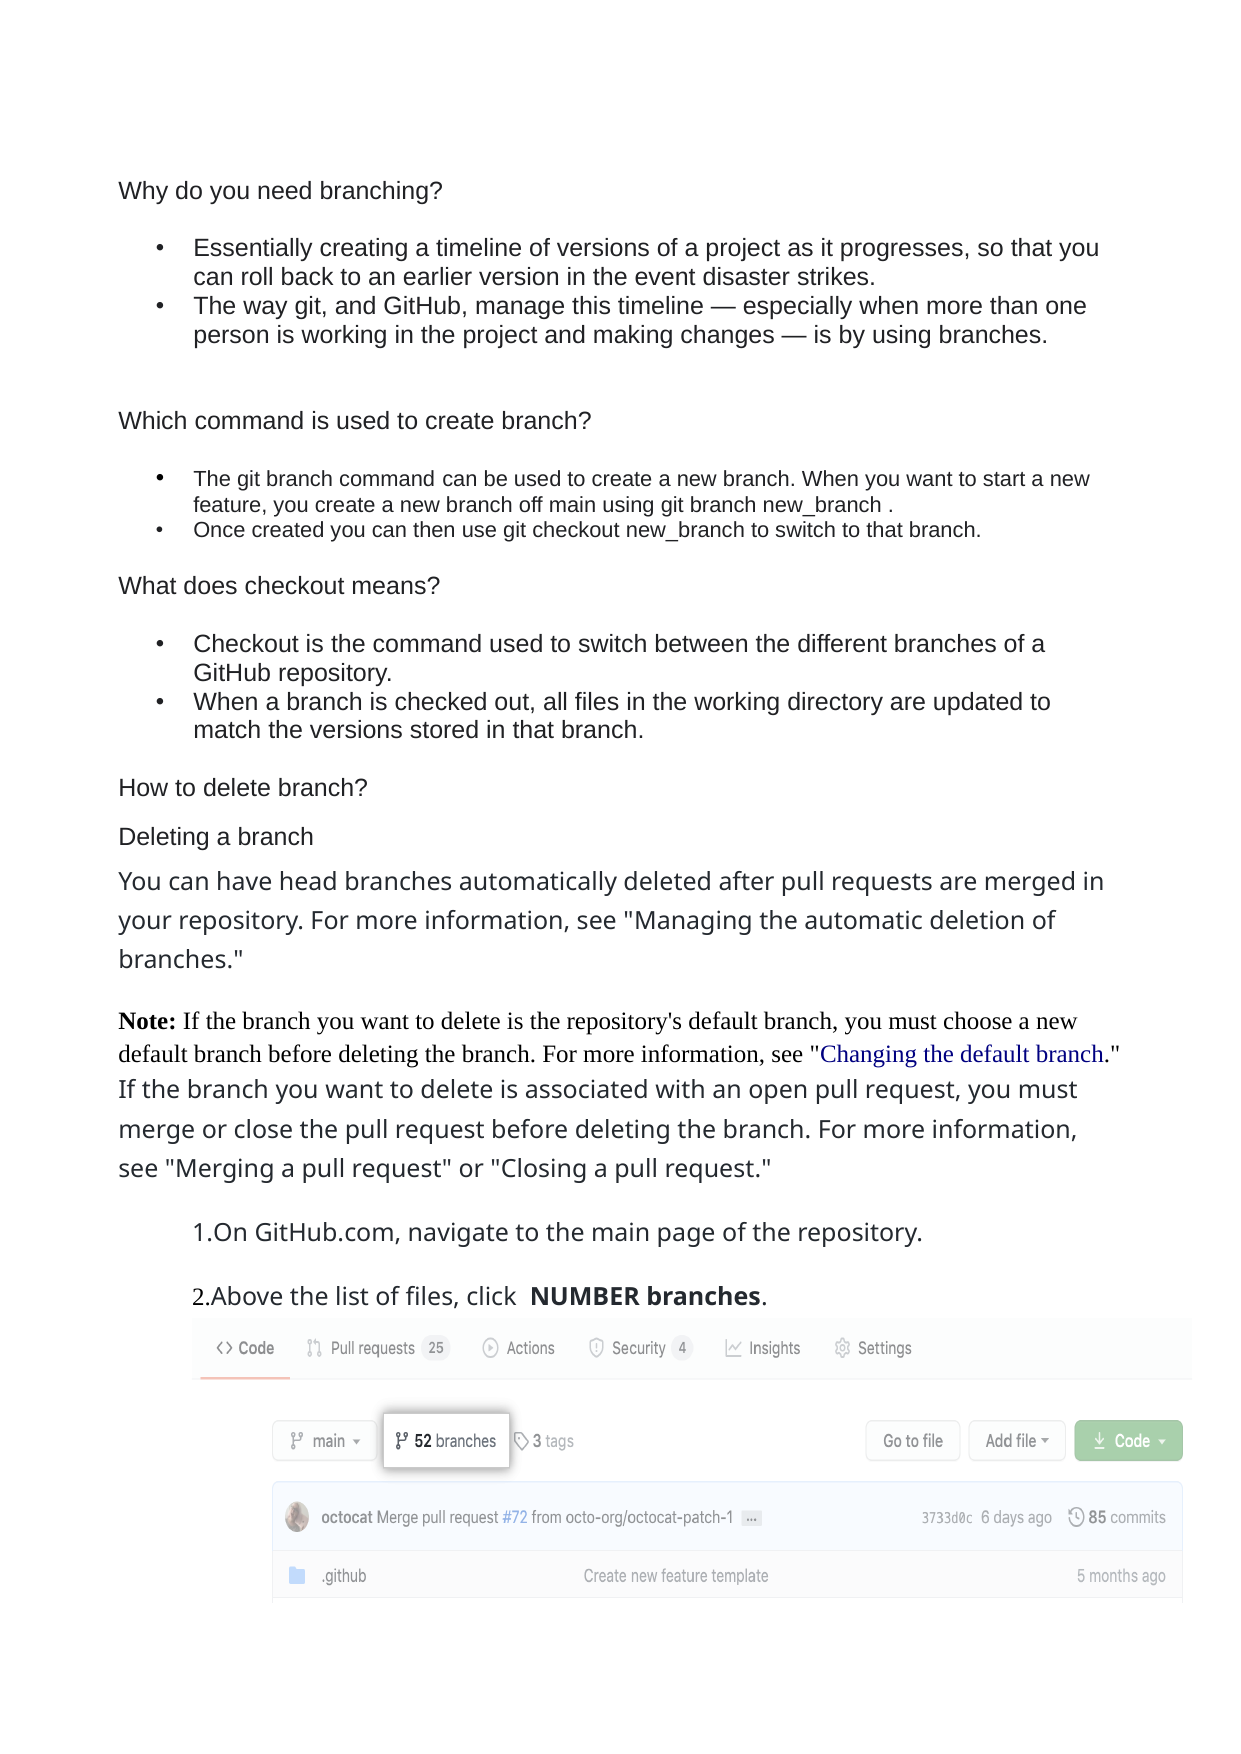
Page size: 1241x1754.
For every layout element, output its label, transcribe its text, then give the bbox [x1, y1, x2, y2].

text What does checkout means? [118, 571, 1122, 600]
text You can have head branches automatically deleted after pull requests are merged in your repository. For more information, see "Managing the automatic deletion of branches." [118, 864, 1122, 976]
text If the branch you want to delete is associated with an open pull request, you must merge or close the pull request before deleting the branch. For more information, see "Merging a pull request" or "Closing a pull request." [118, 1072, 1122, 1184]
list The way git, and GitHub, manage this timeline — especially when more than one person is working in the project and making changes — is by using branches. [156, 291, 1122, 348]
subtitle Deleting a branch [118, 822, 1122, 851]
text How to delete branch? [118, 773, 1122, 802]
list Once created you can then use git checkout new_branch to switch to that branch. [156, 517, 1122, 543]
list When a branch is checked out, all files in the working directory are updated to match the versions stored in that branch. [156, 686, 1122, 744]
list On GitHub.com, navigate to the main page of the repository. [118, 1215, 1122, 1249]
list The git branch command can be used to create a new branch. When you want to start a new feature, you create a new branch off main using git branch new_branch . [156, 463, 1122, 517]
list Essentially creating a timeline of versions of a project as it progresses, so that you can roll back to an earlier version in the event disaster strikes. [156, 233, 1122, 291]
picture [191, 1318, 1193, 1603]
list Checkout is the command used to switch between the different branches of a GitHub repository. [156, 629, 1122, 686]
list Above the list of files, click NUMBER branches. [118, 1279, 1122, 1603]
text Why do you need branching? [118, 176, 1122, 204]
text Note: If the branch you want to delete is the repository's default branch, you must choose a new default branch before deleting the branch. For more information, see "Changing the default branch." [118, 1006, 1122, 1068]
text Which command is used to create branch? [118, 406, 1122, 434]
